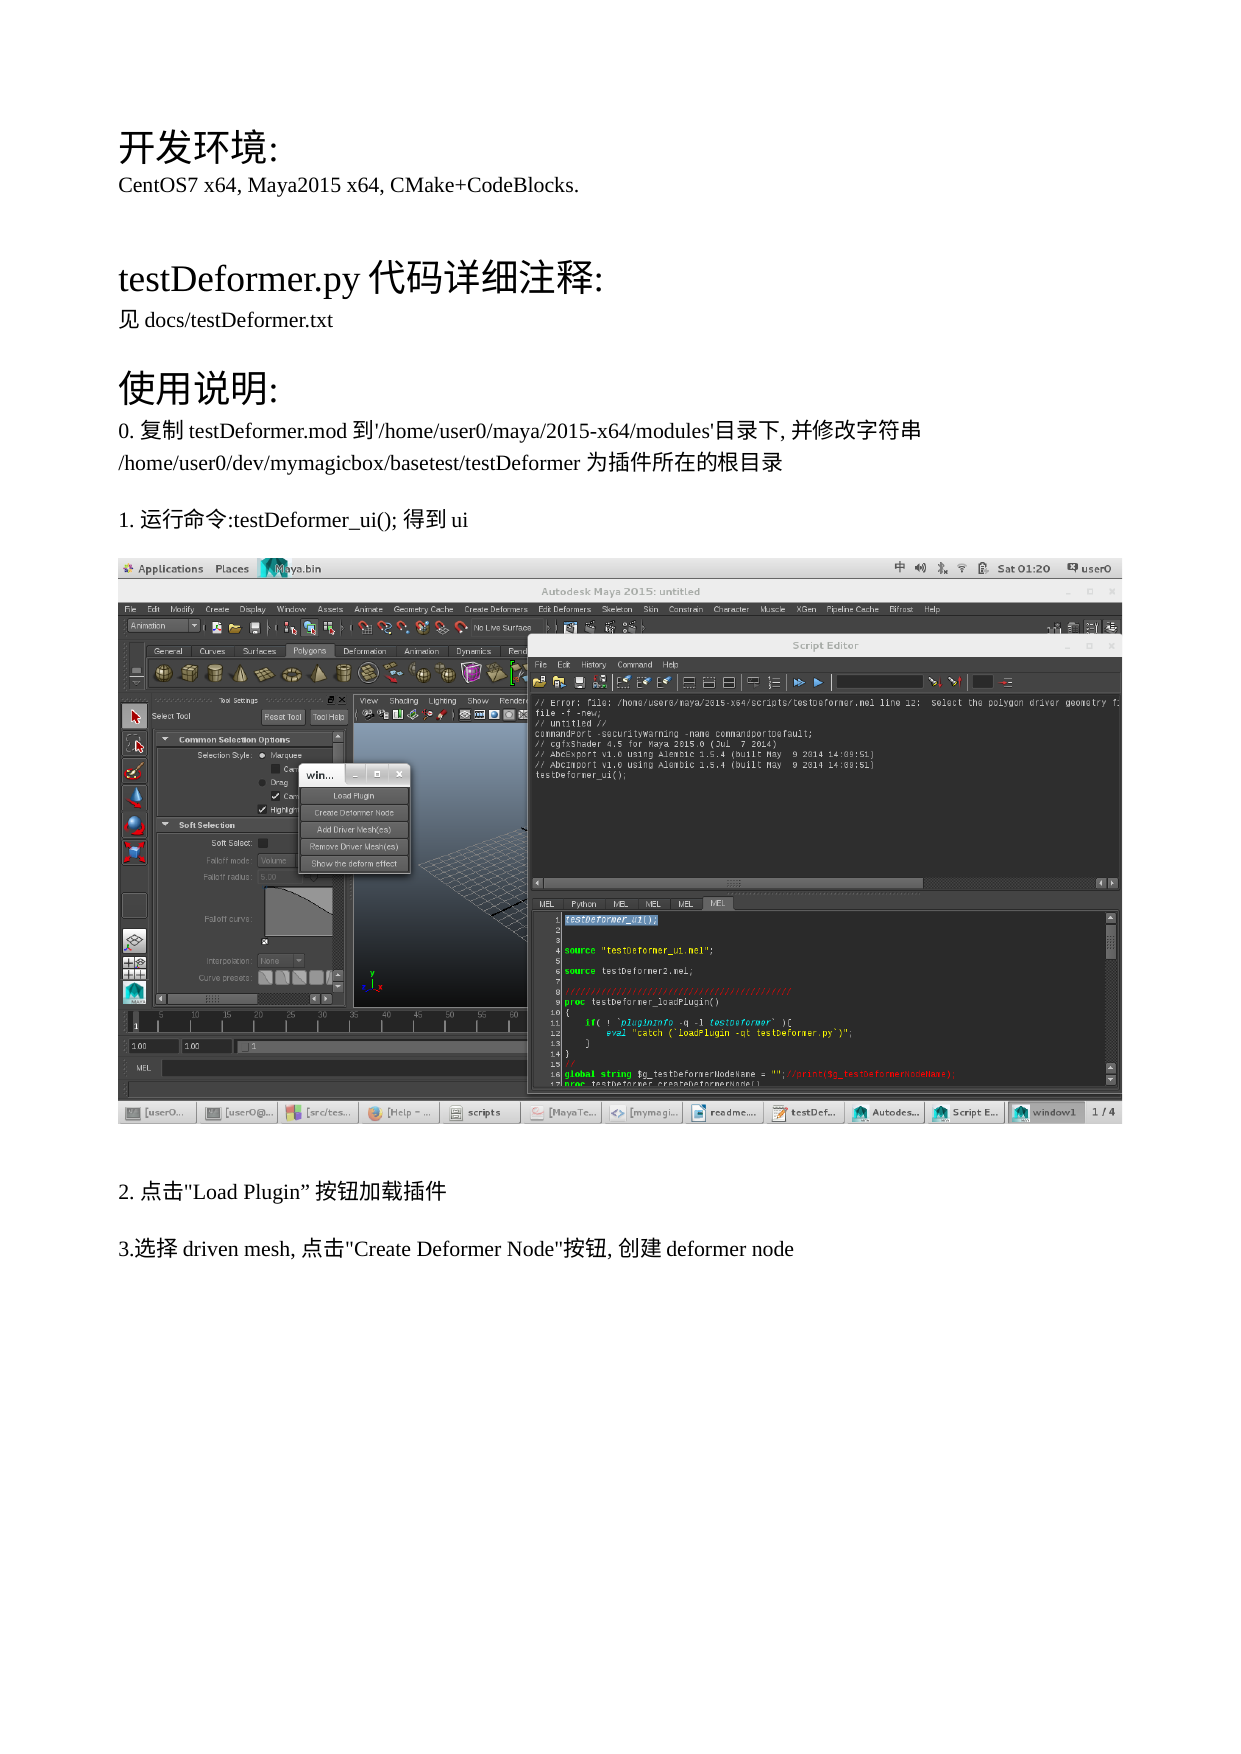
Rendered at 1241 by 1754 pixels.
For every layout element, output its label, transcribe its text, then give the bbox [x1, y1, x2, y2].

text 2. 点击"Load Plugin” 按钮加载插件 [118, 1174, 1122, 1205]
text 使用说明: [118, 359, 1122, 413]
text 3.选择driven mesh, 点击"Create Deformer Node"按钮, 创建deformer node [118, 1231, 1122, 1262]
text /home/user0/dev/mymagicbox/basetest/testDeformer 为插件所在的根目录 [118, 445, 1122, 477]
text 1. 运行命令:testDeformer_ui(); 得到ui [118, 502, 1122, 534]
text 开发环境: [118, 118, 1122, 172]
text testDeformer.py代码详细注释: [118, 248, 1122, 302]
text 0. 复制 testDeformer.mod 到'/home/user0/maya/2015-x64/modules'目录下, 并修改字符串 [118, 413, 1122, 445]
picture [118, 558, 1123, 1124]
text 见docs/testDeformer.txt [118, 302, 1122, 334]
text CentOS7 x64, Maya2015 x64, CMake+CodeBlocks. [118, 172, 1122, 198]
